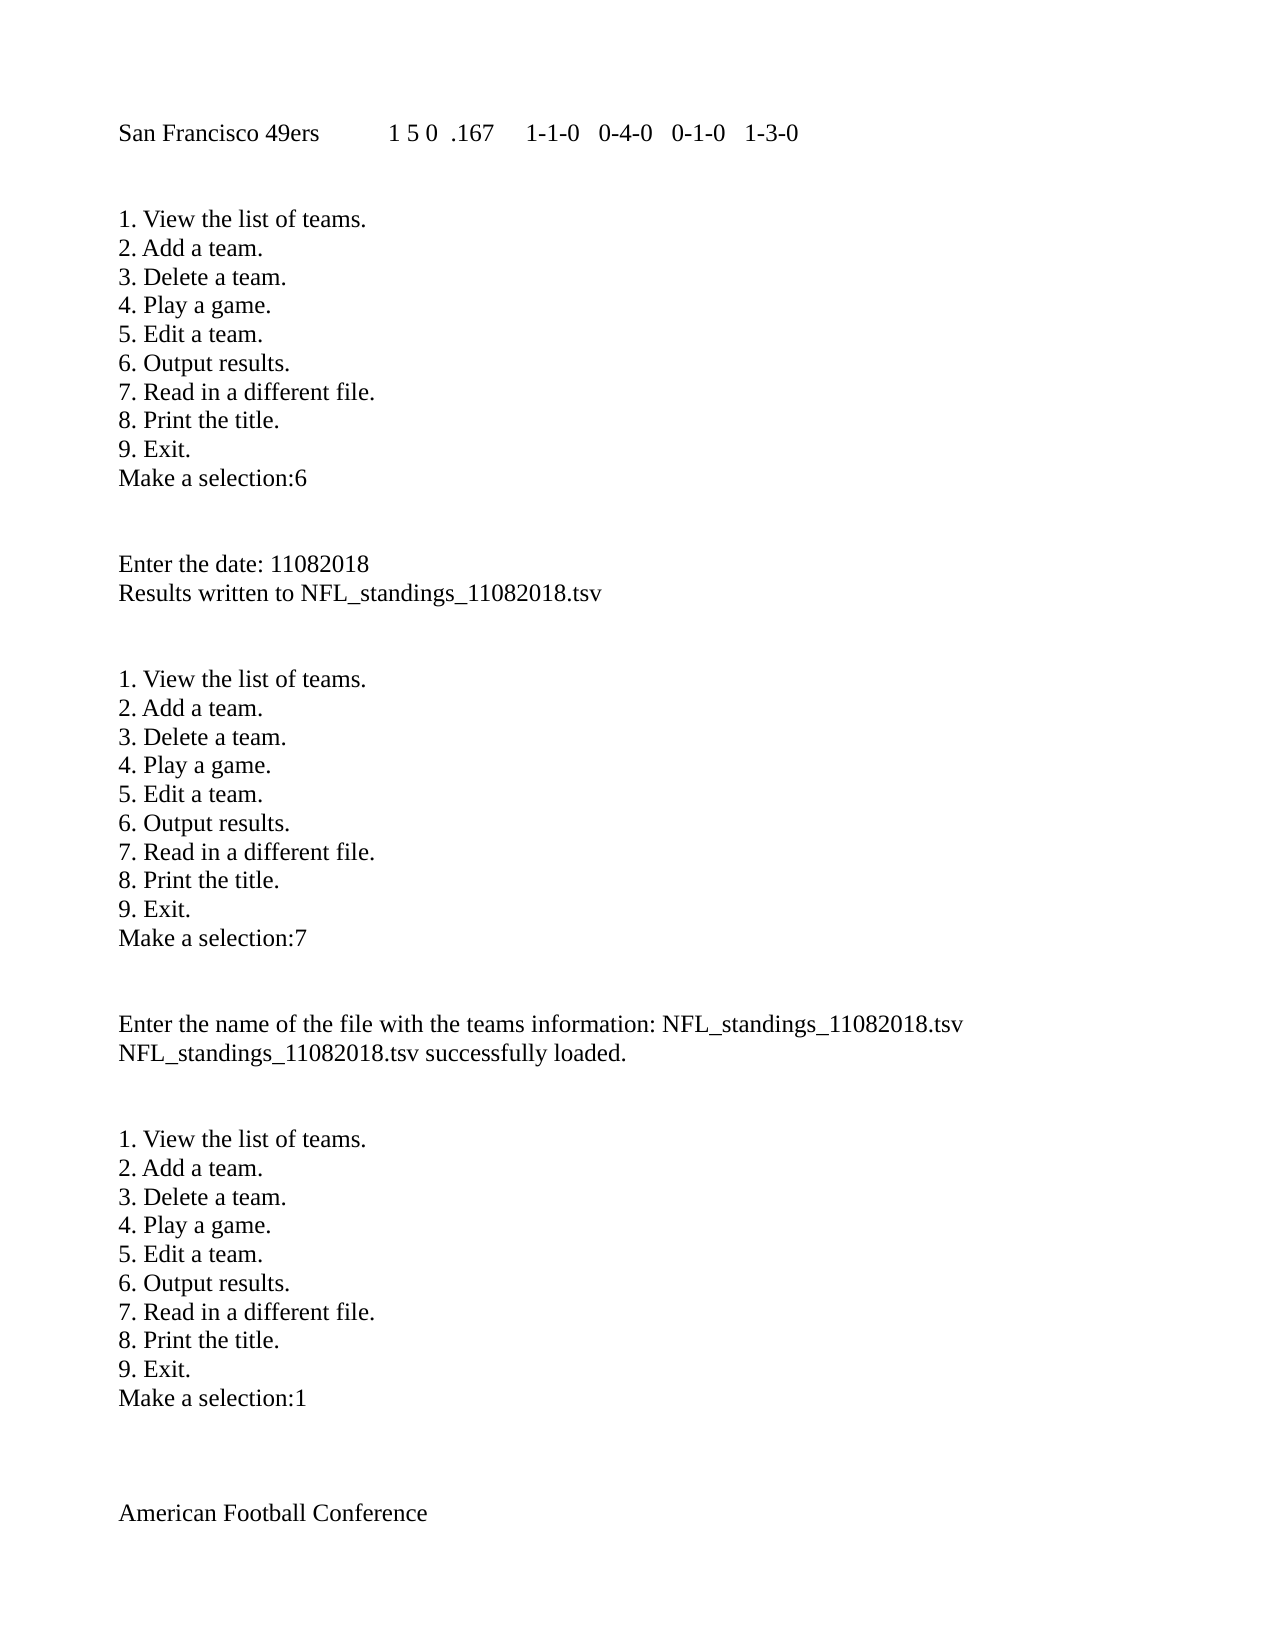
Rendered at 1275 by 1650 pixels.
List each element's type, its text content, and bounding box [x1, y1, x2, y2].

text 6. Output results. [118, 1268, 1157, 1297]
text 9. Exit. [118, 894, 1157, 923]
text Make a selection:1 [118, 1383, 1157, 1412]
text 9. Exit. [118, 434, 1157, 463]
text 8. Print the title. [118, 1326, 1157, 1354]
text Enter the name of the file with the teams information: NFL_standings_11082018.tsv [118, 1009, 1157, 1038]
text 8. Print the title. [118, 866, 1157, 894]
text 6. Output results. [118, 348, 1157, 377]
text 5. Edit a team. [118, 1239, 1157, 1268]
text 1. View the list of teams. [118, 204, 1157, 233]
text 7. Read in a different file. [118, 837, 1157, 866]
text Results written to NFL_standings_11082018.tsv [118, 578, 1157, 607]
text 5. Edit a team. [118, 319, 1157, 348]
text American Football Conference [118, 1498, 1157, 1527]
text 2. Add a team. [118, 693, 1157, 722]
text 7. Read in a different file. [118, 377, 1157, 406]
text 4. Play a game. [118, 1211, 1157, 1239]
text Make a selection:7 [118, 923, 1157, 952]
text 8. Print the title. [118, 406, 1157, 434]
text 6. Output results. [118, 808, 1157, 837]
text 9. Exit. [118, 1354, 1157, 1383]
text Make a selection:6 [118, 463, 1157, 492]
text 7. Read in a different file. [118, 1297, 1157, 1326]
text 1. View the list of teams. [118, 664, 1157, 693]
text San Francisco 49ers 1 5 0 .167 1-1-0 0-4-0 0-1-0 1-3-0 [118, 118, 1157, 147]
text 3. Delete a team. [118, 262, 1157, 291]
text 4. Play a game. [118, 291, 1157, 319]
text 5. Edit a team. [118, 779, 1157, 808]
text NFL_standings_11082018.tsv successfully loaded. [118, 1038, 1157, 1067]
text 1. View the list of teams. [118, 1124, 1157, 1153]
text Enter the date: 11082018 [118, 549, 1157, 578]
text 3. Delete a team. [118, 722, 1157, 751]
text 3. Delete a team. [118, 1182, 1157, 1211]
text 2. Add a team. [118, 1153, 1157, 1182]
text 2. Add a team. [118, 233, 1157, 262]
text 4. Play a game. [118, 751, 1157, 779]
